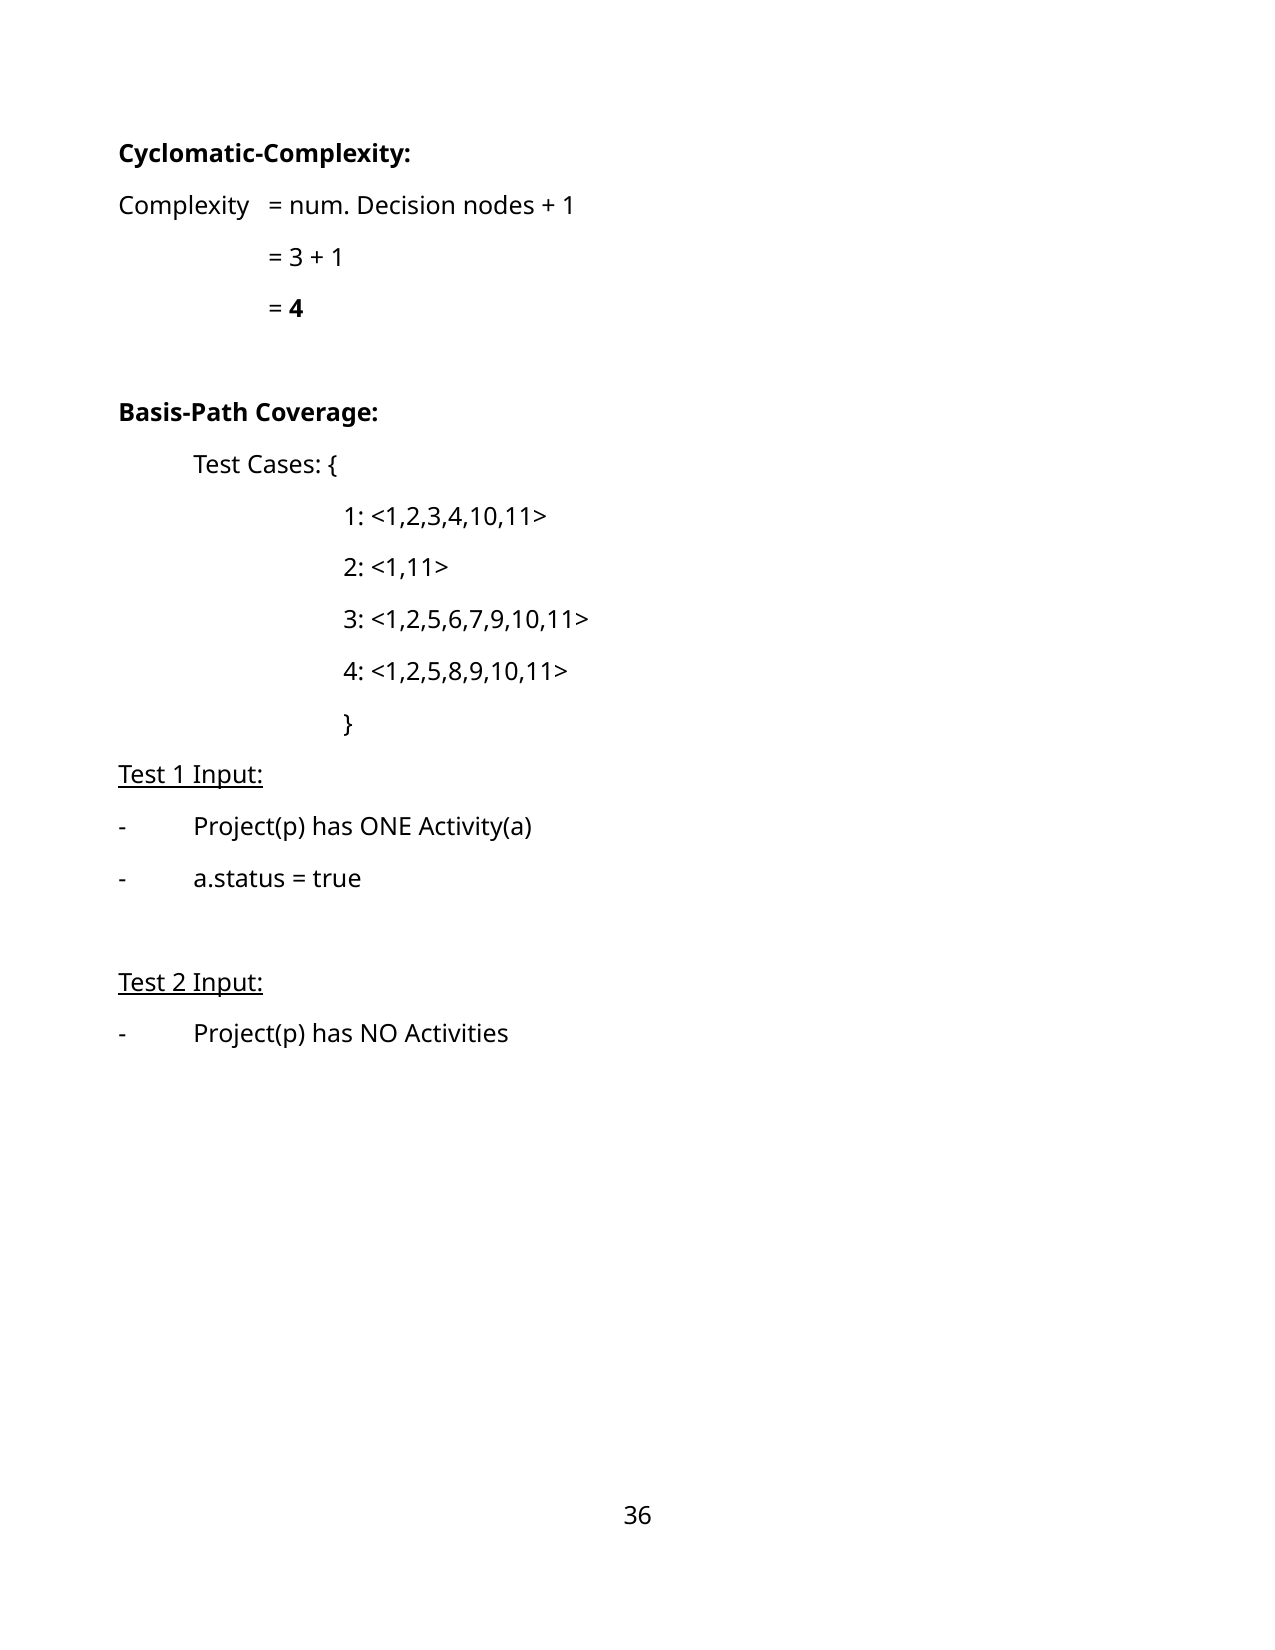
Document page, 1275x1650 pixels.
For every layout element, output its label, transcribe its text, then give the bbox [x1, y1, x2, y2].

subtitle Basis-Path Coverage: [118, 395, 1157, 429]
subtitle = 4 [118, 291, 1157, 325]
subtitle Test 1 Input: [118, 757, 1157, 791]
subtitle Complexity = num. Decision nodes + 1 [118, 188, 1157, 222]
subtitle 3: <1,2,5,6,7,9,10,11> [118, 602, 1157, 636]
subtitle Cyclomatic-Complexity: [118, 136, 1157, 170]
subtitle Test Cases: { [118, 446, 1157, 481]
subtitle = 3 + 1 [118, 239, 1157, 273]
subtitle 2: <1,11> [118, 550, 1157, 584]
subtitle - a.status = true [118, 861, 1157, 895]
subtitle Test 2 Input: [118, 964, 1157, 998]
subtitle 1: <1,2,3,4,10,11> [118, 498, 1157, 532]
subtitle } [118, 705, 1157, 739]
subtitle 4: <1,2,5,8,9,10,11> [118, 653, 1157, 688]
subtitle - Project(p) has NO Activities [118, 1016, 1157, 1050]
subtitle - Project(p) has ONE Activity(a) [118, 809, 1157, 843]
